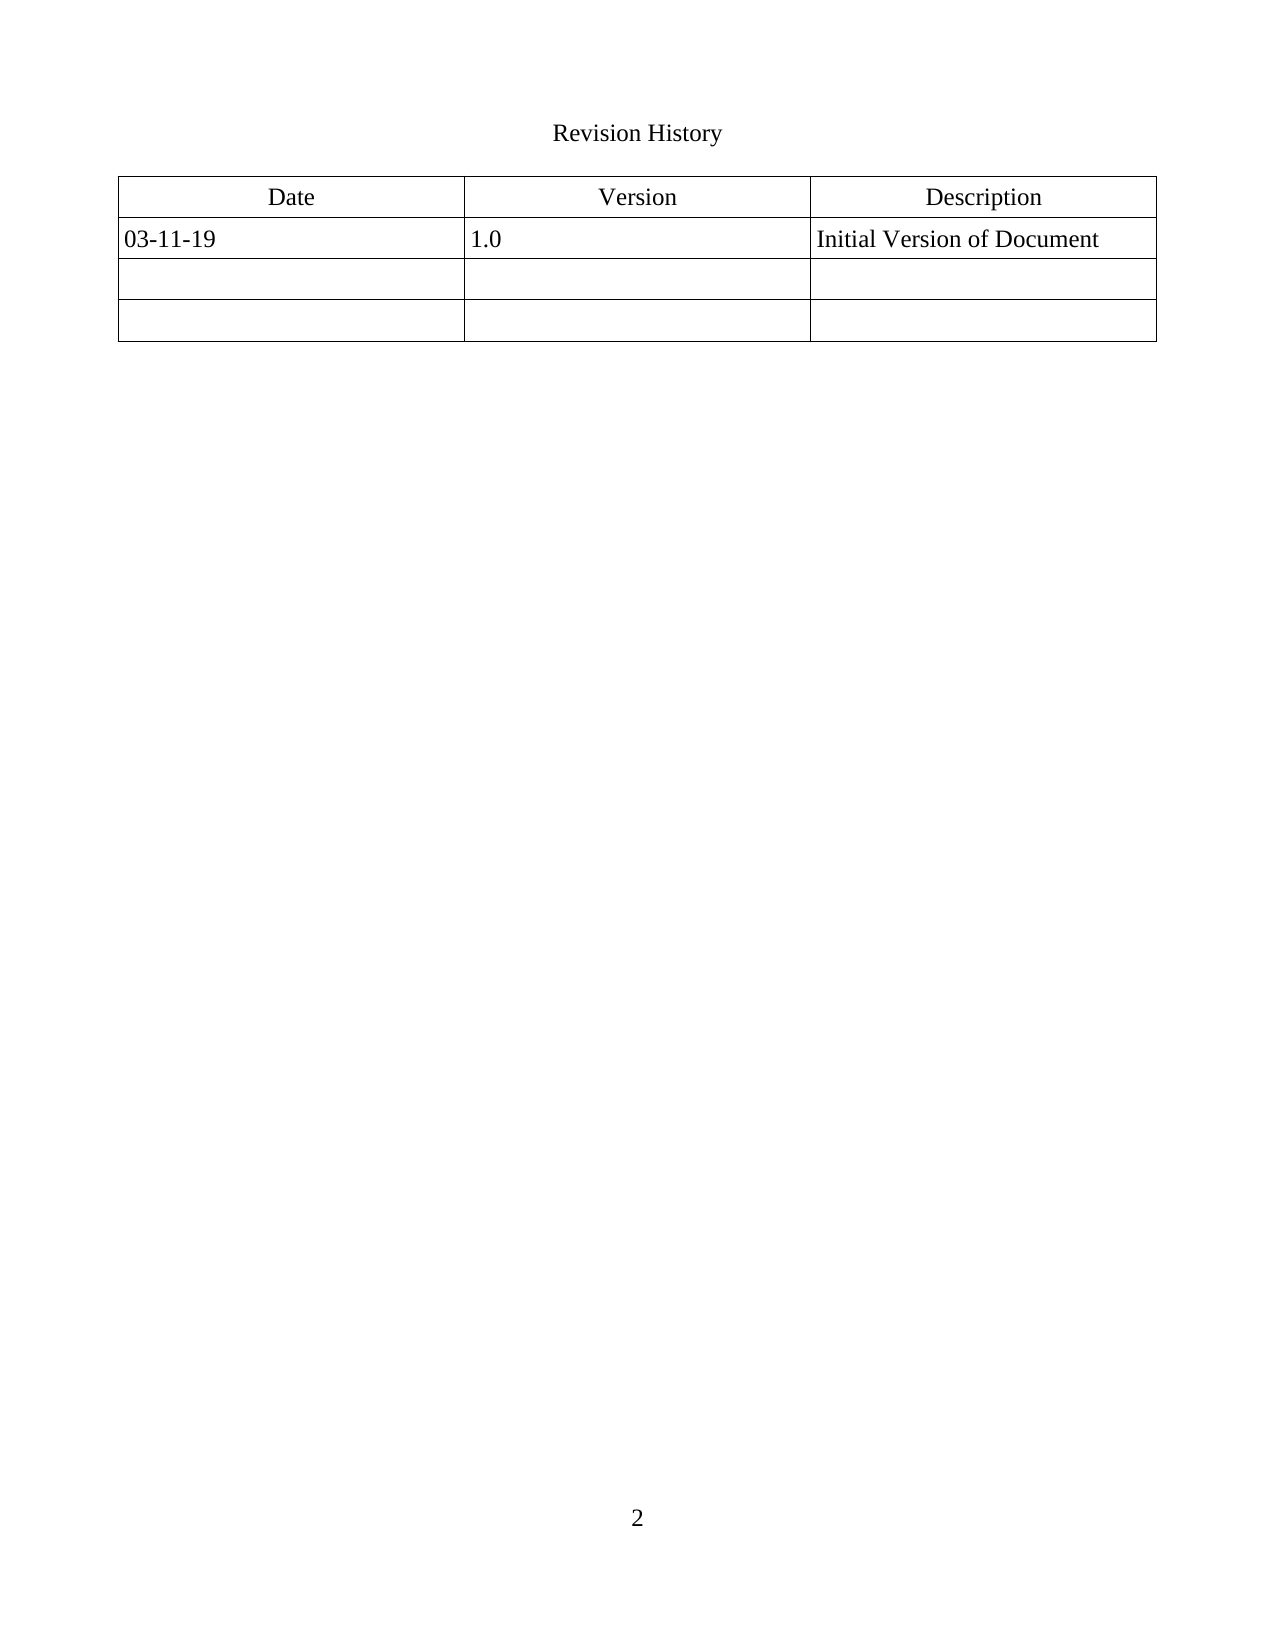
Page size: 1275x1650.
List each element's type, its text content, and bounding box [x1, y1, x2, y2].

table_cell [465, 259, 810, 299]
table_cell Initial Version of Document [811, 218, 1156, 258]
table_header Date [119, 177, 464, 217]
table_cell [811, 259, 1156, 299]
text Revision History [118, 118, 1157, 147]
table_cell [811, 300, 1156, 341]
table_header Version [465, 177, 810, 217]
table_header Description [811, 177, 1156, 217]
table_cell 1.0 [465, 218, 810, 258]
table_cell [119, 259, 464, 299]
table_cell 03-11-19 [119, 218, 464, 258]
table_cell [119, 300, 464, 341]
table_cell [465, 300, 810, 341]
